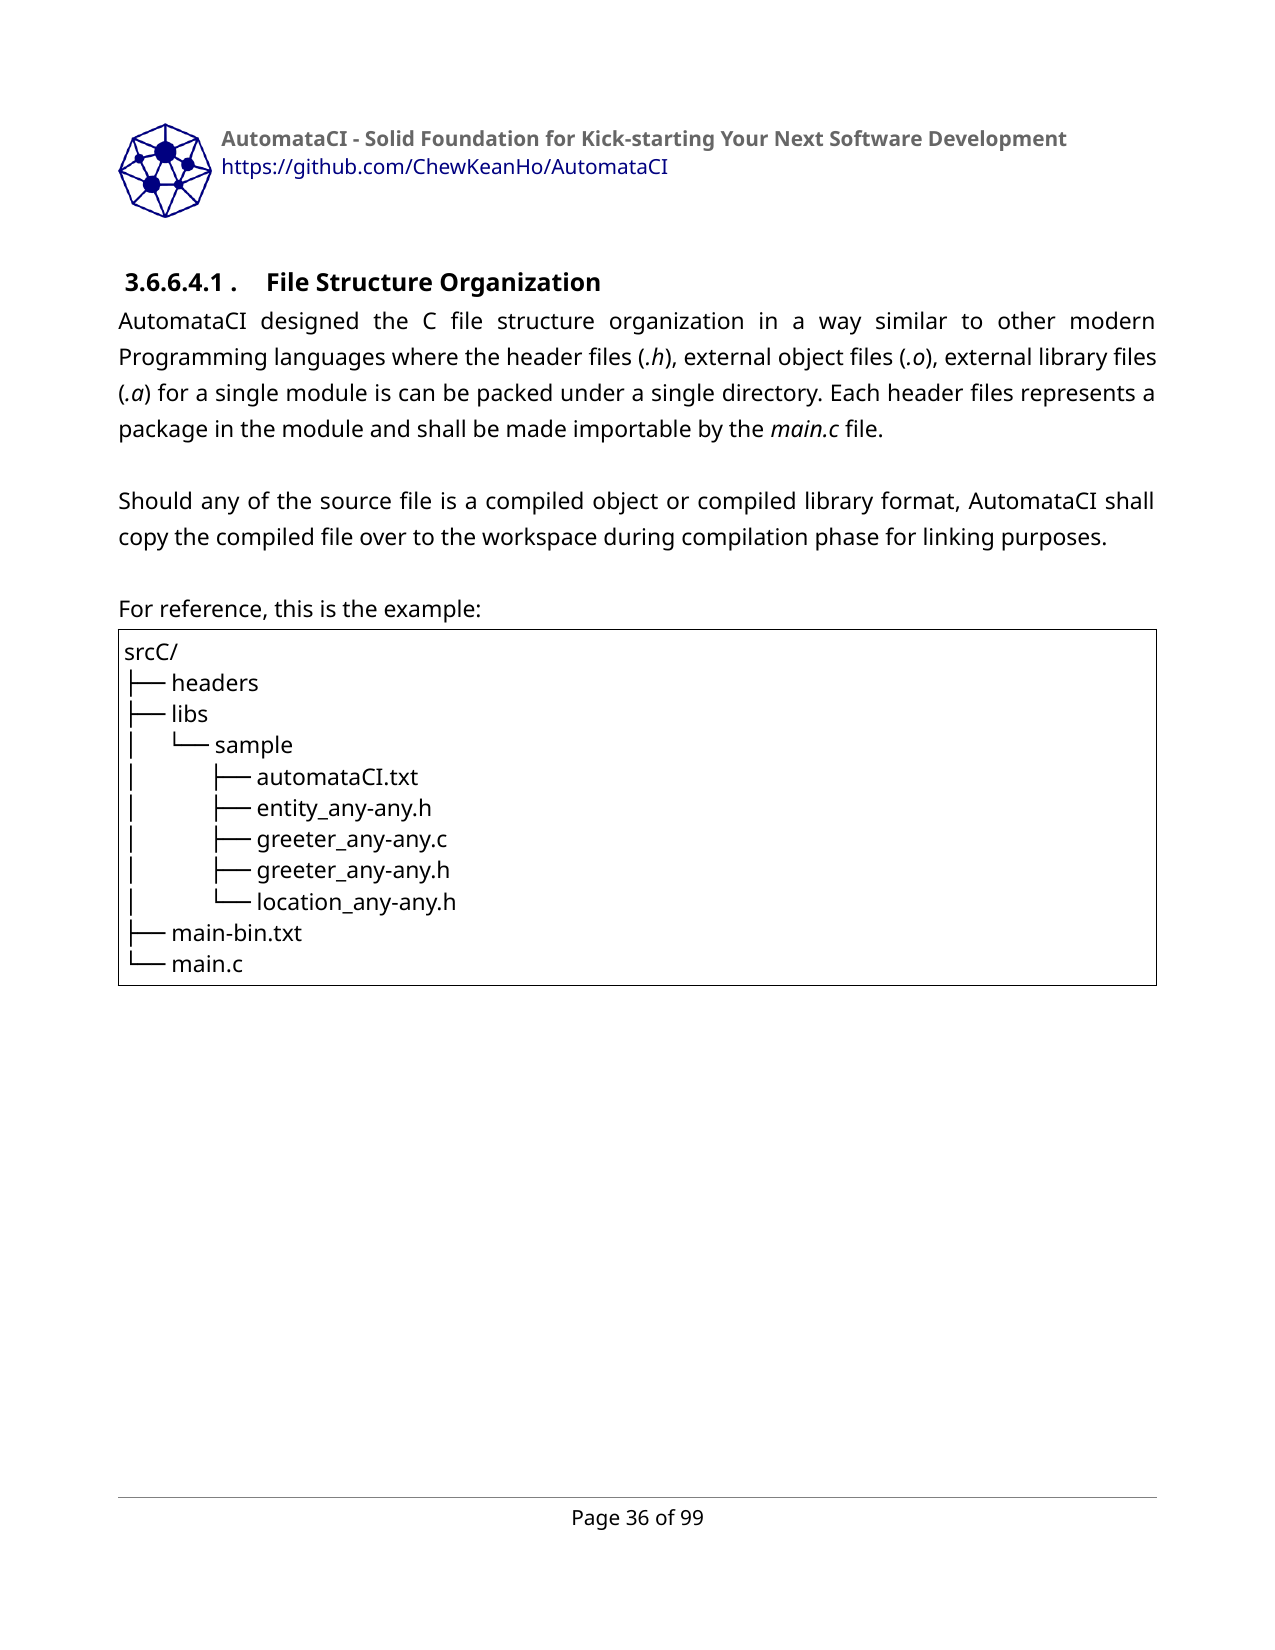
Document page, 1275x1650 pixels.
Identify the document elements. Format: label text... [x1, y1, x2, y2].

picture [118, 123, 212, 218]
text Should any of the source file is a compiled object or compiled library format, AutomataCI shall copy the compiled file over to the workspace during compilation phase for linking purposes. [118, 485, 1157, 552]
subtitle File Structure Organization [118, 265, 1157, 299]
table_header srcC/ ├── headers ├── libs │ └── sample │ ├── automataCI.txt │ ├── entity_any-any.h │ ├── greeter_any-any.c │ ├── greeter_any-any.h │ └── location_any-any.h ├── main-bin.txt └── main.c [119, 630, 1156, 985]
text For reference, this is the example: [118, 593, 1157, 624]
text AutomataCI designed the C file structure organization in a way similar to other modern Programming languages where the header files (.h), external object files (.o), external library files (.a) for a single module is can be packed under a single directory. Each header files represents a package in the module and shall be made importable by the main.c file. [118, 305, 1157, 444]
